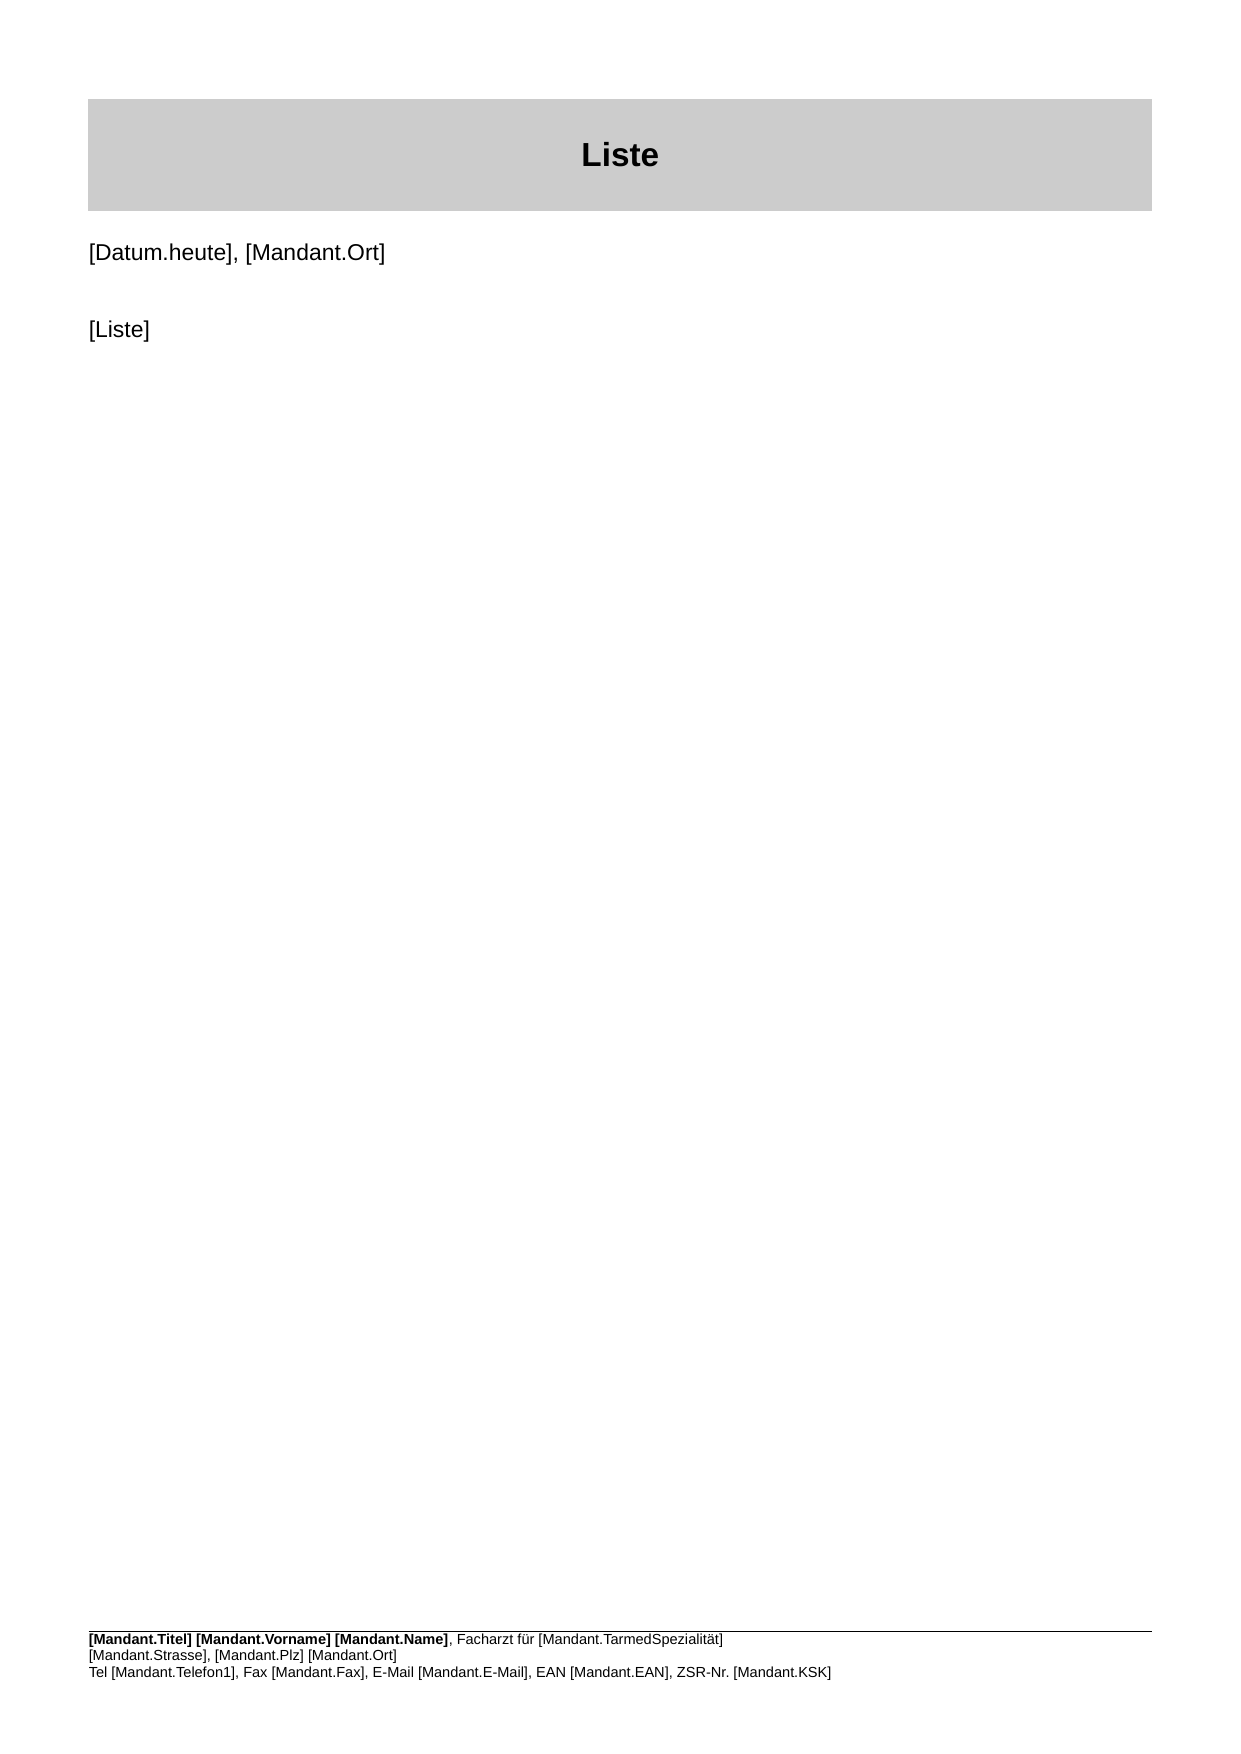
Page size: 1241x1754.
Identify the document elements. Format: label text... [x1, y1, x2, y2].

text [Datum.heute], [Mandant.Ort] [88, 240, 1152, 266]
text [Liste] [88, 317, 1152, 342]
